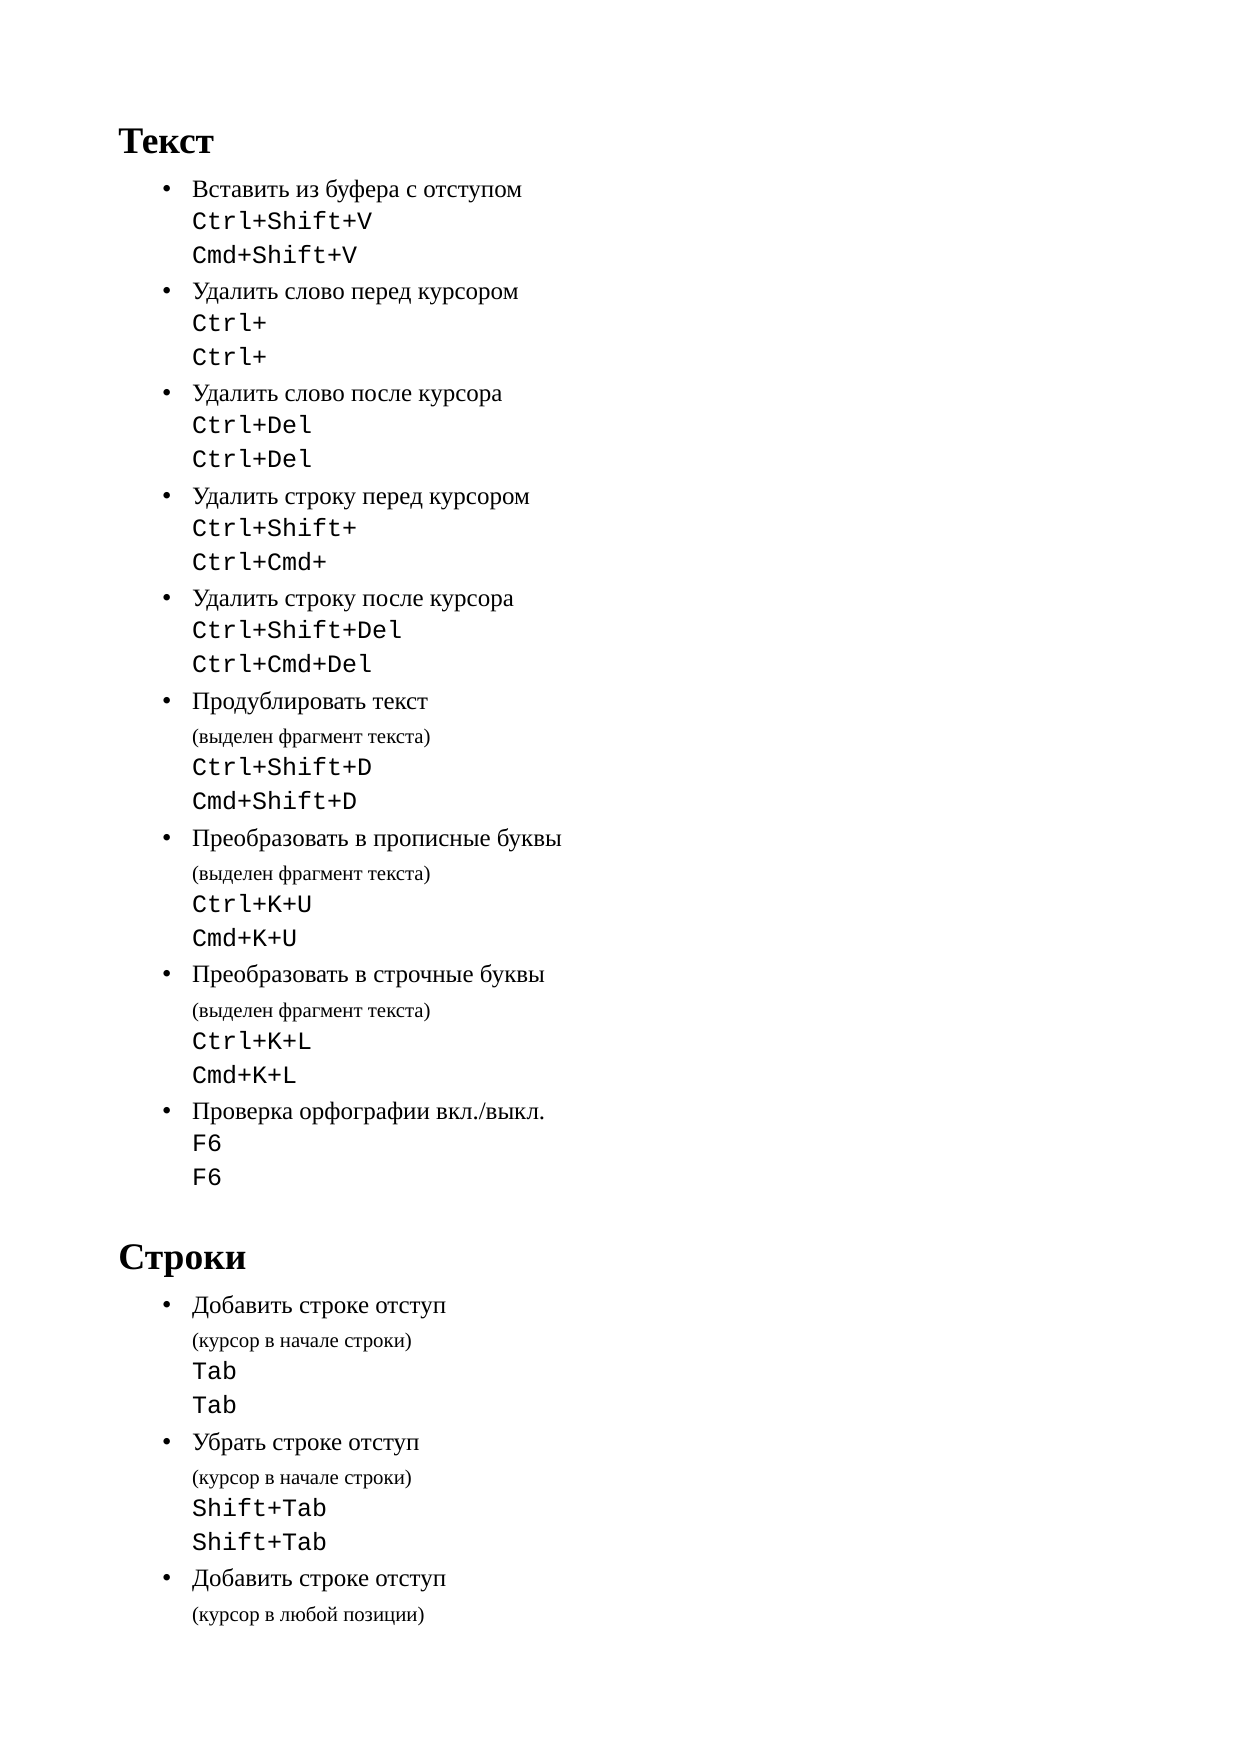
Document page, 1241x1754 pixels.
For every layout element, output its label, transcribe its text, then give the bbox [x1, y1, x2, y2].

list Продублировать текст (выделен фрагмент текста) [162, 686, 1122, 749]
list Tab [162, 1393, 1122, 1421]
list Cmd+Shift+V [162, 242, 1122, 271]
list Ctrl+Shift+ [162, 515, 1122, 544]
list Преобразовать в прописные буквы (выделен фрагмент текста) [162, 823, 1122, 886]
list Ctrl+Cmd+Del [162, 652, 1122, 680]
list Вставить из буфера с отступом [162, 174, 1122, 202]
list Преобразовать в строчные буквы (выделен фрагмент текста) [162, 959, 1122, 1023]
list Удалить слово после курсора [162, 378, 1122, 407]
subtitle Текст [118, 118, 1122, 161]
list Ctrl+Del [162, 413, 1122, 441]
list Tab [162, 1359, 1122, 1387]
list F6 [162, 1131, 1122, 1159]
list Cmd+Shift+D [162, 789, 1122, 817]
list Проверка орфографии вкл./выкл. [162, 1096, 1122, 1125]
list Удалить строку после курсора [162, 583, 1122, 612]
list Ctrl+Cmd+ [162, 549, 1122, 578]
list Удалить слово перед курсором [162, 276, 1122, 305]
list Ctrl+ [162, 311, 1122, 339]
list Добавить строке отступ (курсор в начале строки) [162, 1290, 1122, 1353]
list Ctrl+Shift+D [162, 755, 1122, 783]
list Shift+Tab [162, 1529, 1122, 1558]
list Ctrl+K+U [162, 892, 1122, 920]
list Ctrl+Shift+Del [162, 618, 1122, 646]
subtitle Строки [118, 1234, 1122, 1277]
list Ctrl+K+L [162, 1028, 1122, 1057]
list Ctrl+Shift+V [162, 208, 1122, 237]
list Добавить строке отступ (курсор в любой позиции) [162, 1563, 1122, 1627]
list Cmd+K+U [162, 926, 1122, 954]
list Shift+Tab [162, 1496, 1122, 1524]
list Удалить строку перед курсором [162, 481, 1122, 510]
list F6 [162, 1165, 1122, 1193]
list Ctrl+Del [162, 447, 1122, 475]
list Cmd+K+L [162, 1062, 1122, 1091]
list Ctrl+ [162, 344, 1122, 373]
list Убрать строке отступ (курсор в начале строки) [162, 1427, 1122, 1490]
